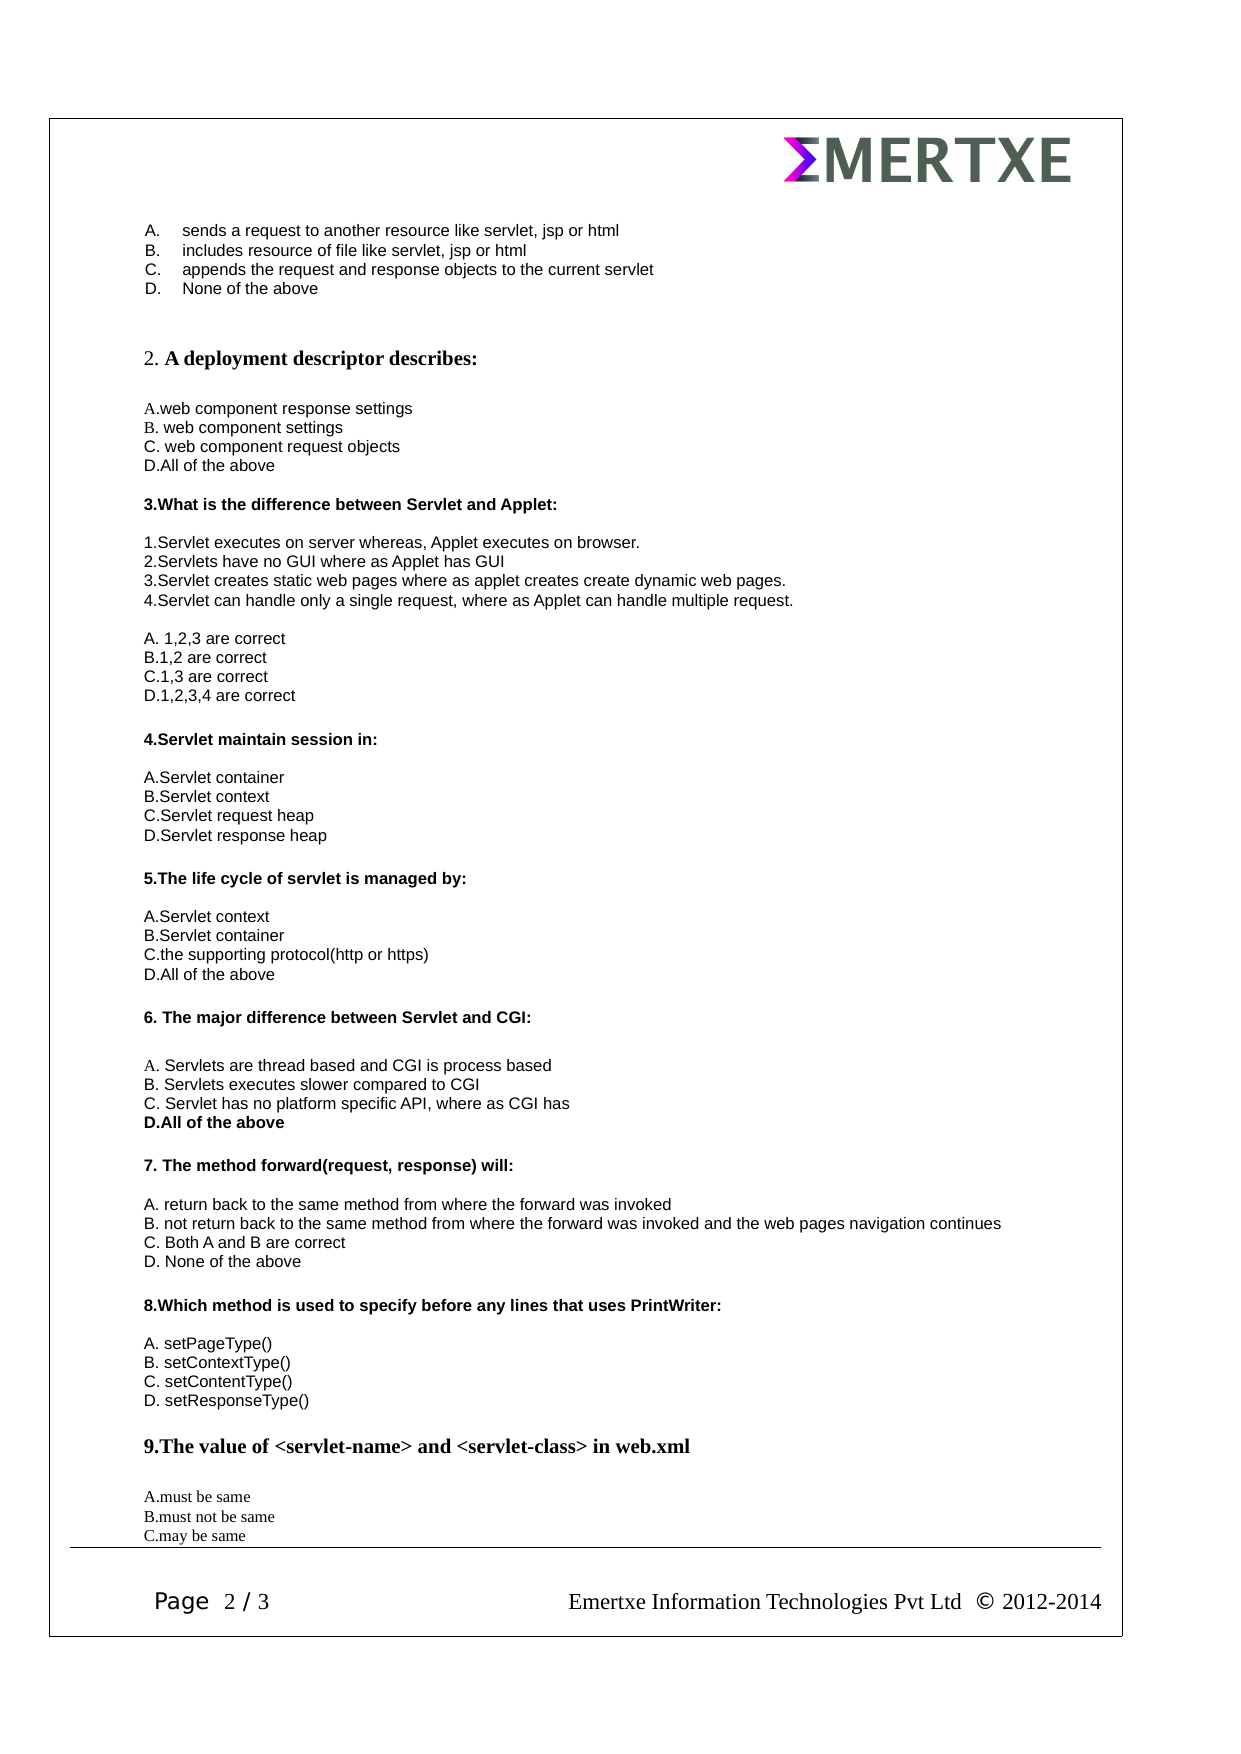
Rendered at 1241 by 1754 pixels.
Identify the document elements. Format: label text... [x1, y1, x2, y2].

text A. Servlets are thread based and CGI is process based [69, 1056, 1101, 1075]
text C. web component request objects [69, 437, 1101, 456]
text 7. The method forward(request, response) will: [69, 1156, 1101, 1175]
text 8.Which method is used to specify before any lines that uses PrintWriter: [69, 1295, 1101, 1314]
list None of the above [144, 279, 1101, 298]
text 1.Servlet executes on server whereas, Applet executes on browser. [69, 533, 1101, 552]
text A. setPageType() [69, 1334, 1101, 1353]
text C. setContentType() [69, 1372, 1101, 1391]
text C. Both A and B are correct [69, 1233, 1101, 1252]
text 5.The life cycle of servlet is managed by: [69, 868, 1101, 888]
text A.must be same [69, 1487, 1101, 1506]
text 2. A deployment descriptor describes: [69, 346, 1101, 370]
list includes resource of file like servlet, jsp or html [144, 240, 1101, 259]
text B.Servlet container [69, 926, 1101, 945]
text 3.Servlet creates static web pages where as applet creates create dynamic web pages. [69, 571, 1101, 590]
text A.Servlet container [69, 768, 1101, 787]
text C.the supporting protocol(http or https) [69, 945, 1101, 964]
text D.All of the above [69, 964, 1101, 983]
text 3.What is the difference between Servlet and Applet: [69, 494, 1101, 514]
text B.must not be same [69, 1506, 1101, 1526]
text 4.Servlet maintain session in: [69, 729, 1101, 749]
text 2.Servlets have no GUI where as Applet has GUI [69, 552, 1101, 571]
text D. None of the above [69, 1252, 1101, 1271]
text B. setContextType() [69, 1353, 1101, 1372]
list appends the request and response objects to the current servlet [144, 259, 1101, 279]
text D.1,2,3,4 are correct [69, 686, 1101, 705]
text C.may be same [69, 1526, 1101, 1548]
text 6. The major difference between Servlet and CGI: [69, 1008, 1101, 1027]
text A.web component response settings [69, 399, 1101, 418]
text B. web component settings [69, 418, 1101, 437]
picture [783, 137, 1071, 182]
list sends a request to another resource like servlet, jsp or html [144, 221, 1101, 240]
text C.1,3 are correct [69, 667, 1101, 686]
text D.All of the above [69, 1113, 1101, 1132]
text D.All of the above [69, 456, 1101, 475]
text 9.The value of <servlet-name> and <servlet-class> in web.xml [69, 1434, 1101, 1458]
text B. Servlets executes slower compared to CGI [69, 1075, 1101, 1094]
text B. not return back to the same method from where the forward was invoked and the web pages navigation continues [69, 1214, 1101, 1233]
text A. 1,2,3 are correct [69, 629, 1101, 648]
text D. setResponseType() [69, 1391, 1101, 1410]
text A.Servlet context [69, 907, 1101, 926]
text 4.Servlet can handle only a single request, where as Applet can handle multiple request. [69, 590, 1101, 609]
text C. Servlet has no platform specific API, where as CGI has [69, 1094, 1101, 1113]
text B.1,2 are correct [69, 648, 1101, 667]
text D.Servlet response heap [69, 825, 1101, 844]
text B.Servlet context [69, 787, 1101, 806]
text A. return back to the same method from where the forward was invoked [69, 1194, 1101, 1214]
text C.Servlet request heap [69, 806, 1101, 825]
